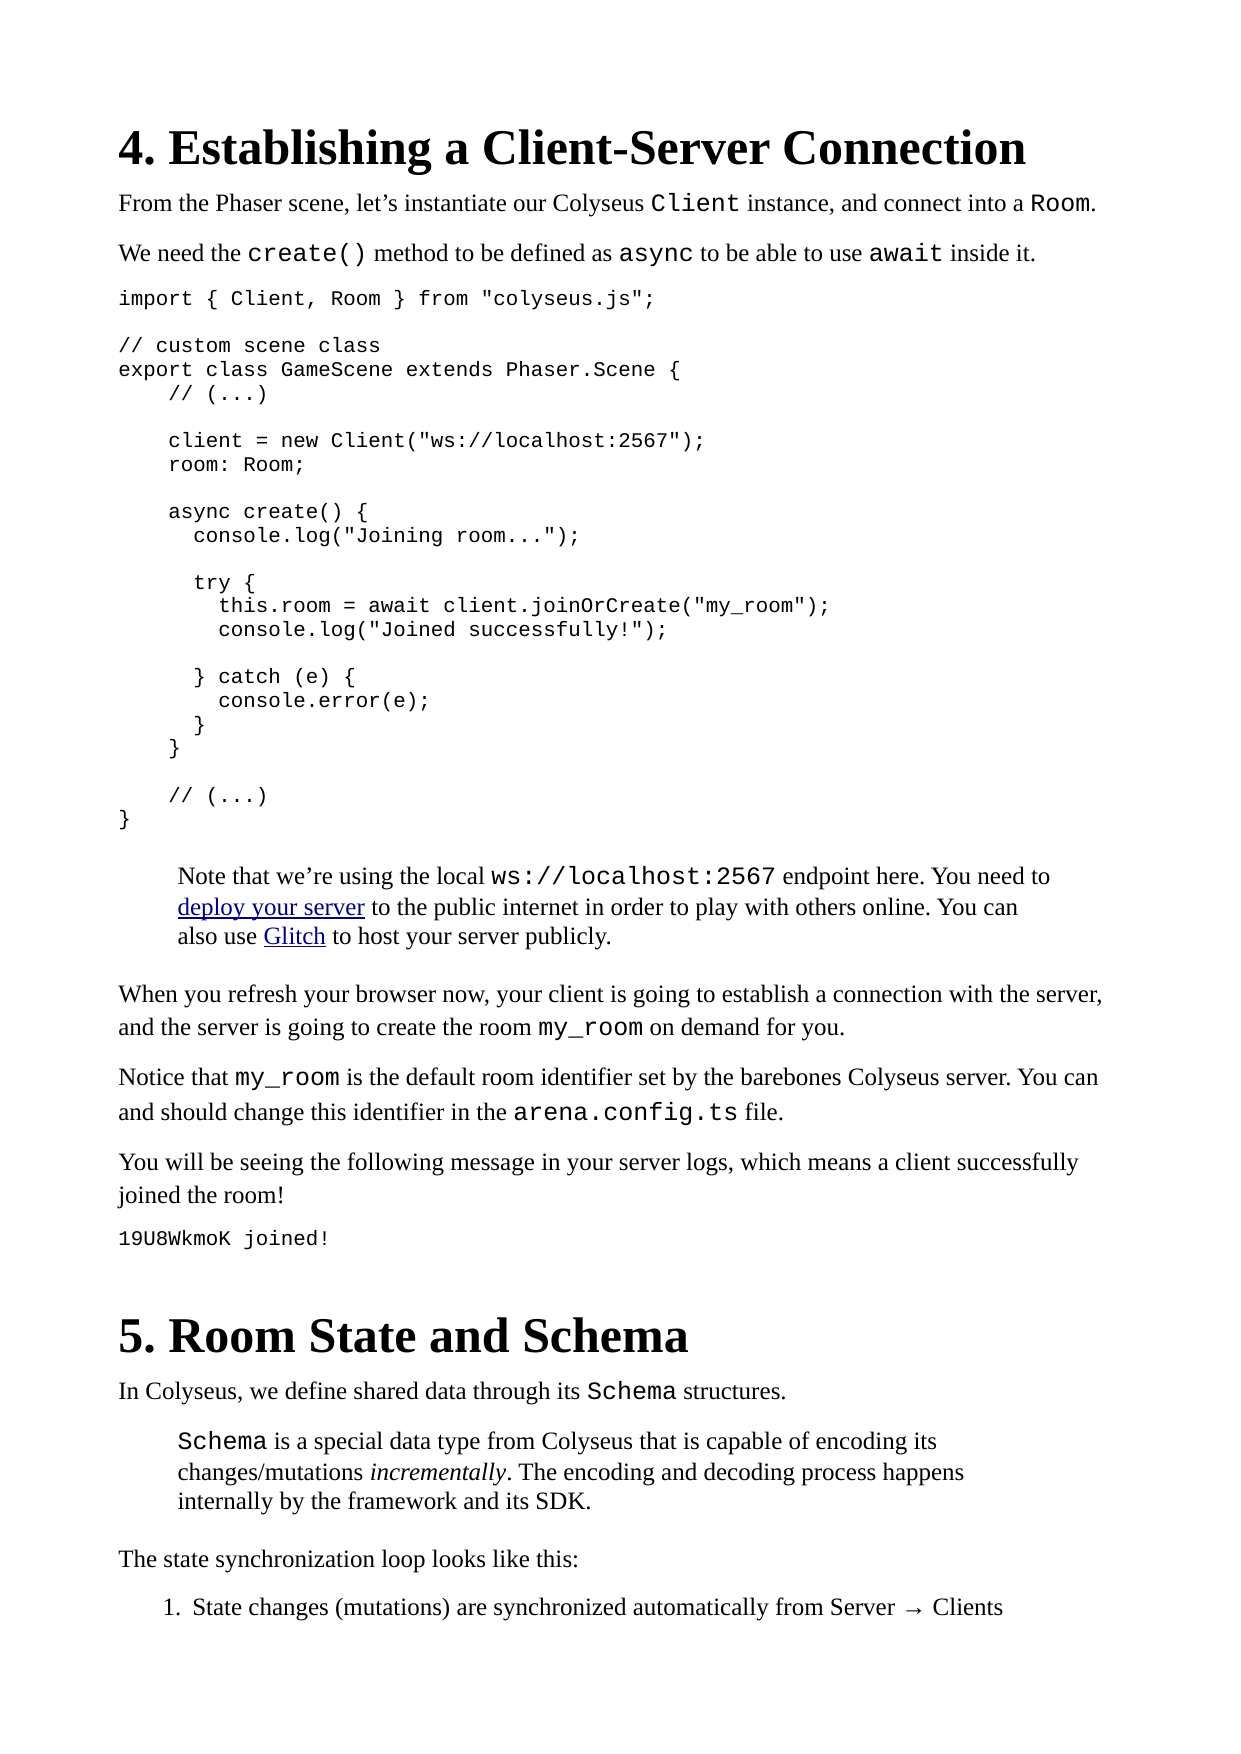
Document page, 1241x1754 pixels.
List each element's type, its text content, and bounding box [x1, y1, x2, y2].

text // (...) [118, 785, 1122, 808]
text We need the create() method to be defined as async to be able to use await inside it. [118, 238, 1122, 269]
text Note that we’re using the local ws://localhost:2567 endpoint here. You need to deploy your server to the public internet in order to play with others online. You can also use Glitch to host your server publicly. [177, 861, 1063, 950]
text this.room = await client.joinOrCreate("my_room"); [118, 596, 1122, 619]
text Notice that my_room is the default room identifier set by the barebones Colyseus server. You can and should change this identifier in the arena.config.ts file. [118, 1062, 1122, 1128]
text Schema is a special data type from Colyseus that is capable of encoding its changes/mutations incrementally. The encoding and decoding process happens internally by the framework and its SDK. [177, 1426, 1063, 1514]
text } [118, 737, 1122, 761]
text } [118, 714, 1122, 737]
subtitle 4. Establishing a Client-Server Connection [118, 118, 1122, 176]
text try { [118, 572, 1122, 596]
text console.log("Joining room..."); [118, 524, 1122, 548]
text // custom scene class [118, 335, 1122, 359]
text // (...) [118, 383, 1122, 406]
text client = new Client("ws://localhost:2567"); [118, 430, 1122, 454]
text async create() { [118, 501, 1122, 524]
text room: Room; [118, 454, 1122, 477]
text } catch (e) { [118, 666, 1122, 690]
text export class GameScene extends Phaser.Scene { [118, 359, 1122, 383]
text When you refresh your browser now, your client is going to establish a connection with the server, and the server is going to create the room my_room on demand for you. [118, 979, 1122, 1043]
text In Colyseus, we define shared data through its Schema structures. [118, 1376, 1122, 1407]
text You will be seeing the following message in your server logs, which means a client successfully joined the room! [118, 1147, 1122, 1209]
text 19U8WkmoK joined! [118, 1228, 1122, 1252]
subtitle 5. Room State and Schema [118, 1306, 1122, 1364]
text console.log("Joined successfully!"); [118, 619, 1122, 643]
text import { Client, Room } from "colyseus.js"; [118, 288, 1122, 312]
text } [118, 808, 1122, 832]
list State changes (mutations) are synchronized automatically from Server → Clients [162, 1592, 1122, 1620]
text console.error(e); [118, 690, 1122, 714]
text From the Phaser scene, let’s instantiate our Colyseus Client instance, and connect into a Room. [118, 188, 1122, 219]
text The state synchronization loop looks like this: [118, 1544, 1122, 1573]
